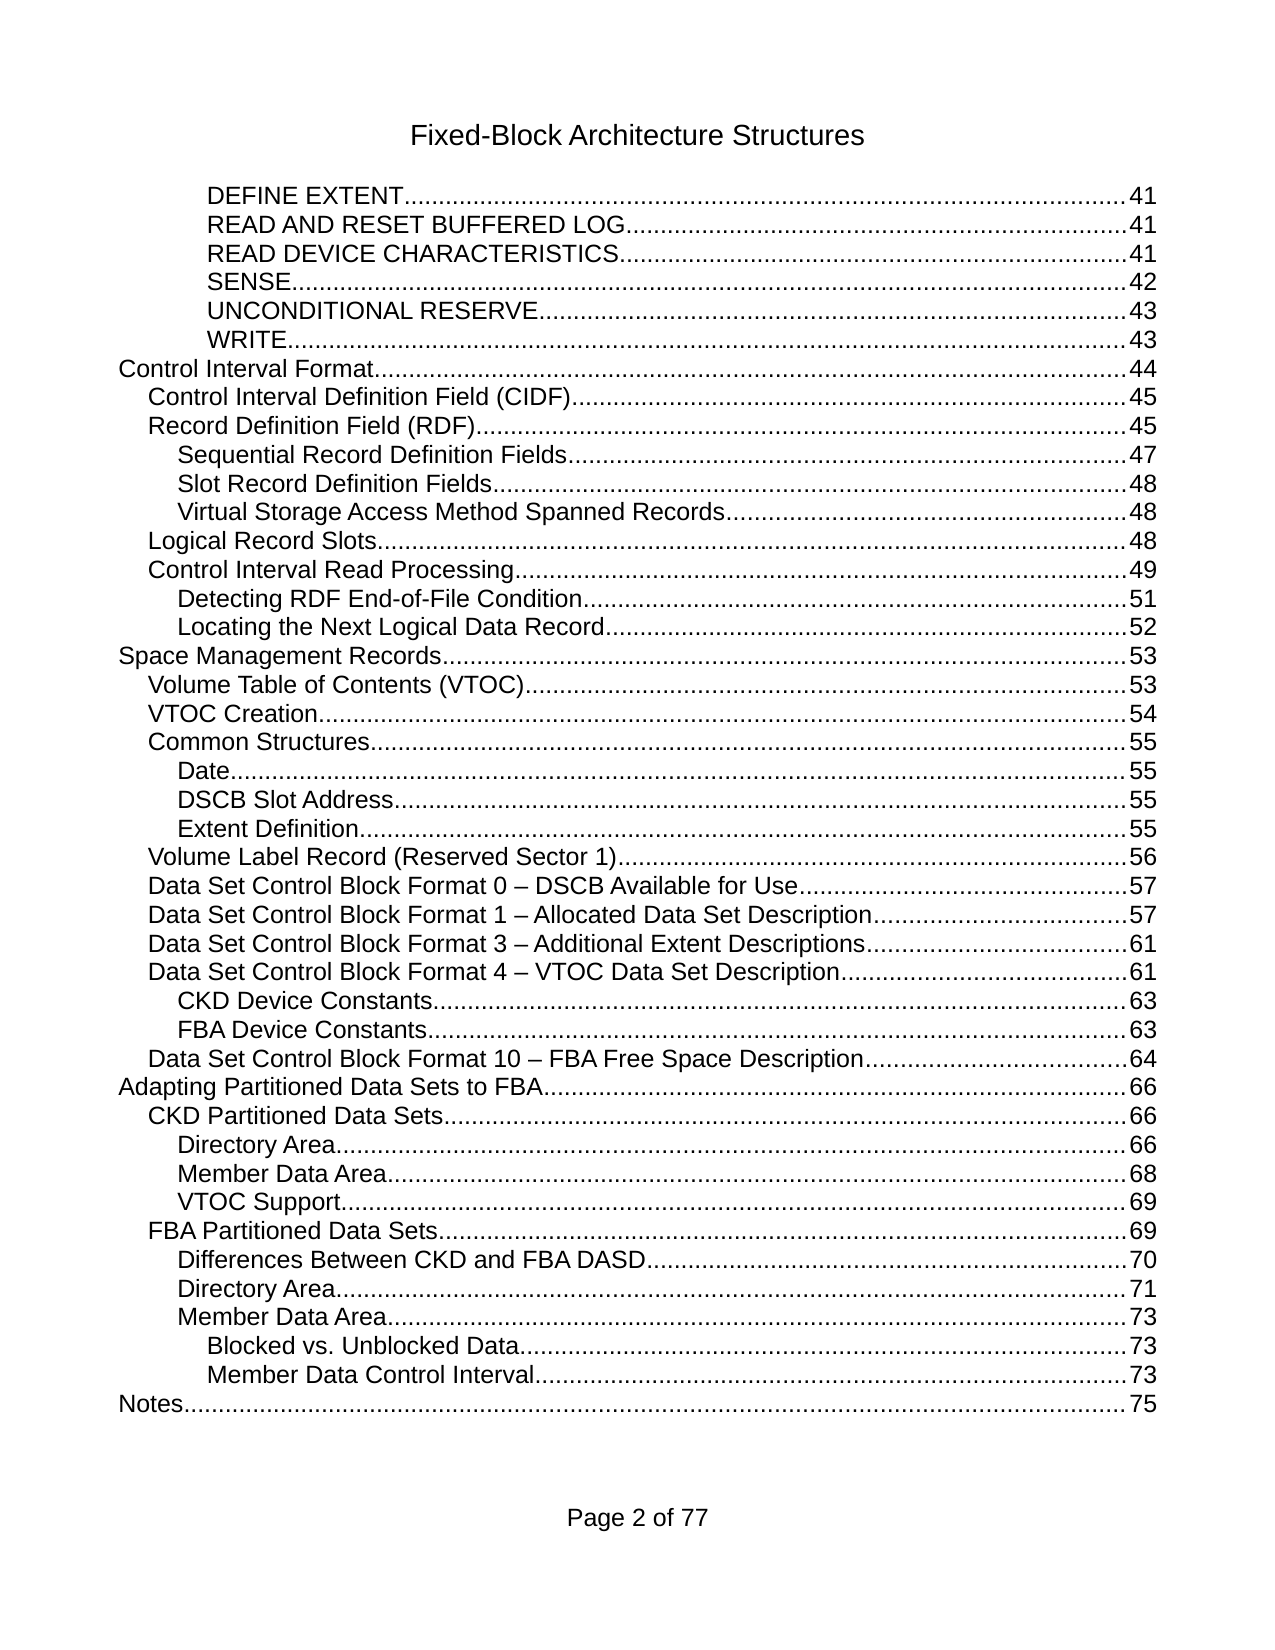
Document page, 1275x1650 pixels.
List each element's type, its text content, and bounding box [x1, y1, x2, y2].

text CKD Partitioned Data Sets 66 [148, 1101, 1157, 1130]
text Virtual Storage Access Method Spanned Records 48 [177, 497, 1157, 526]
text Data Set Control Block Format 10 – FBA Free Space Description 64 [148, 1044, 1157, 1072]
text Volume Label Record (Reserved Sector 1) 56 [148, 842, 1157, 871]
text READ AND RESET BUFFERED LOG 41 [207, 210, 1157, 239]
text Data Set Control Block Format 0 – DSCB Available for Use 57 [148, 871, 1157, 900]
text Common Structures 55 [148, 727, 1157, 756]
text Slot Record Definition Fields 48 [177, 469, 1157, 497]
text SENSE 42 [207, 267, 1157, 296]
text Logical Record Slots 48 [148, 526, 1157, 555]
text Data Set Control Block Format 1 – Allocated Data Set Description 57 [148, 900, 1157, 929]
text READ DEVICE CHARACTERISTICS 41 [207, 239, 1157, 267]
text Directory Area 71 [177, 1274, 1157, 1302]
text Record Definition Field (RDF) 45 [148, 411, 1157, 440]
text FBA Device Constants 63 [177, 1015, 1157, 1044]
text FBA Partitioned Data Sets 69 [148, 1216, 1157, 1245]
text VTOC Support 69 [177, 1187, 1157, 1216]
text Sequential Record Definition Fields 47 [177, 440, 1157, 469]
text Differences Between CKD and FBA DASD 70 [177, 1245, 1157, 1274]
text DSCB Slot Address 55 [177, 785, 1157, 814]
text Control Interval Read Processing 49 [148, 555, 1157, 584]
text Adapting Partitioned Data Sets to FBA 66 [118, 1072, 1157, 1101]
text Member Data Area 73 [177, 1302, 1157, 1331]
text VTOC Creation 54 [148, 699, 1157, 727]
text Locating the Next Logical Data Record 52 [177, 612, 1157, 641]
text Detecting RDF End-of-File Condition 51 [177, 584, 1157, 612]
text CKD Device Constants 63 [177, 986, 1157, 1015]
text UNCONDITIONAL RESERVE 43 [207, 296, 1157, 325]
text Data Set Control Block Format 3 – Additional Extent Descriptions 61 [148, 929, 1157, 957]
text Extent Definition 55 [177, 814, 1157, 842]
text Member Data Control Interval 73 [207, 1360, 1157, 1389]
text Space Management Records 53 [118, 641, 1157, 670]
text Notes 75 [118, 1389, 1157, 1417]
text Control Interval Format 44 [118, 354, 1157, 382]
text Directory Area 66 [177, 1130, 1157, 1159]
text Volume Table of Contents (VTOC) 53 [148, 670, 1157, 699]
text Member Data Area 68 [177, 1159, 1157, 1187]
text DEFINE EXTENT 41 [207, 181, 1157, 210]
text WRITE 43 [207, 325, 1157, 354]
text Blocked vs. Unblocked Data 73 [207, 1331, 1157, 1360]
text Date 55 [177, 756, 1157, 785]
text Control Interval Definition Field (CIDF) 45 [148, 382, 1157, 411]
text Data Set Control Block Format 4 – VTOC Data Set Description 61 [148, 957, 1157, 986]
